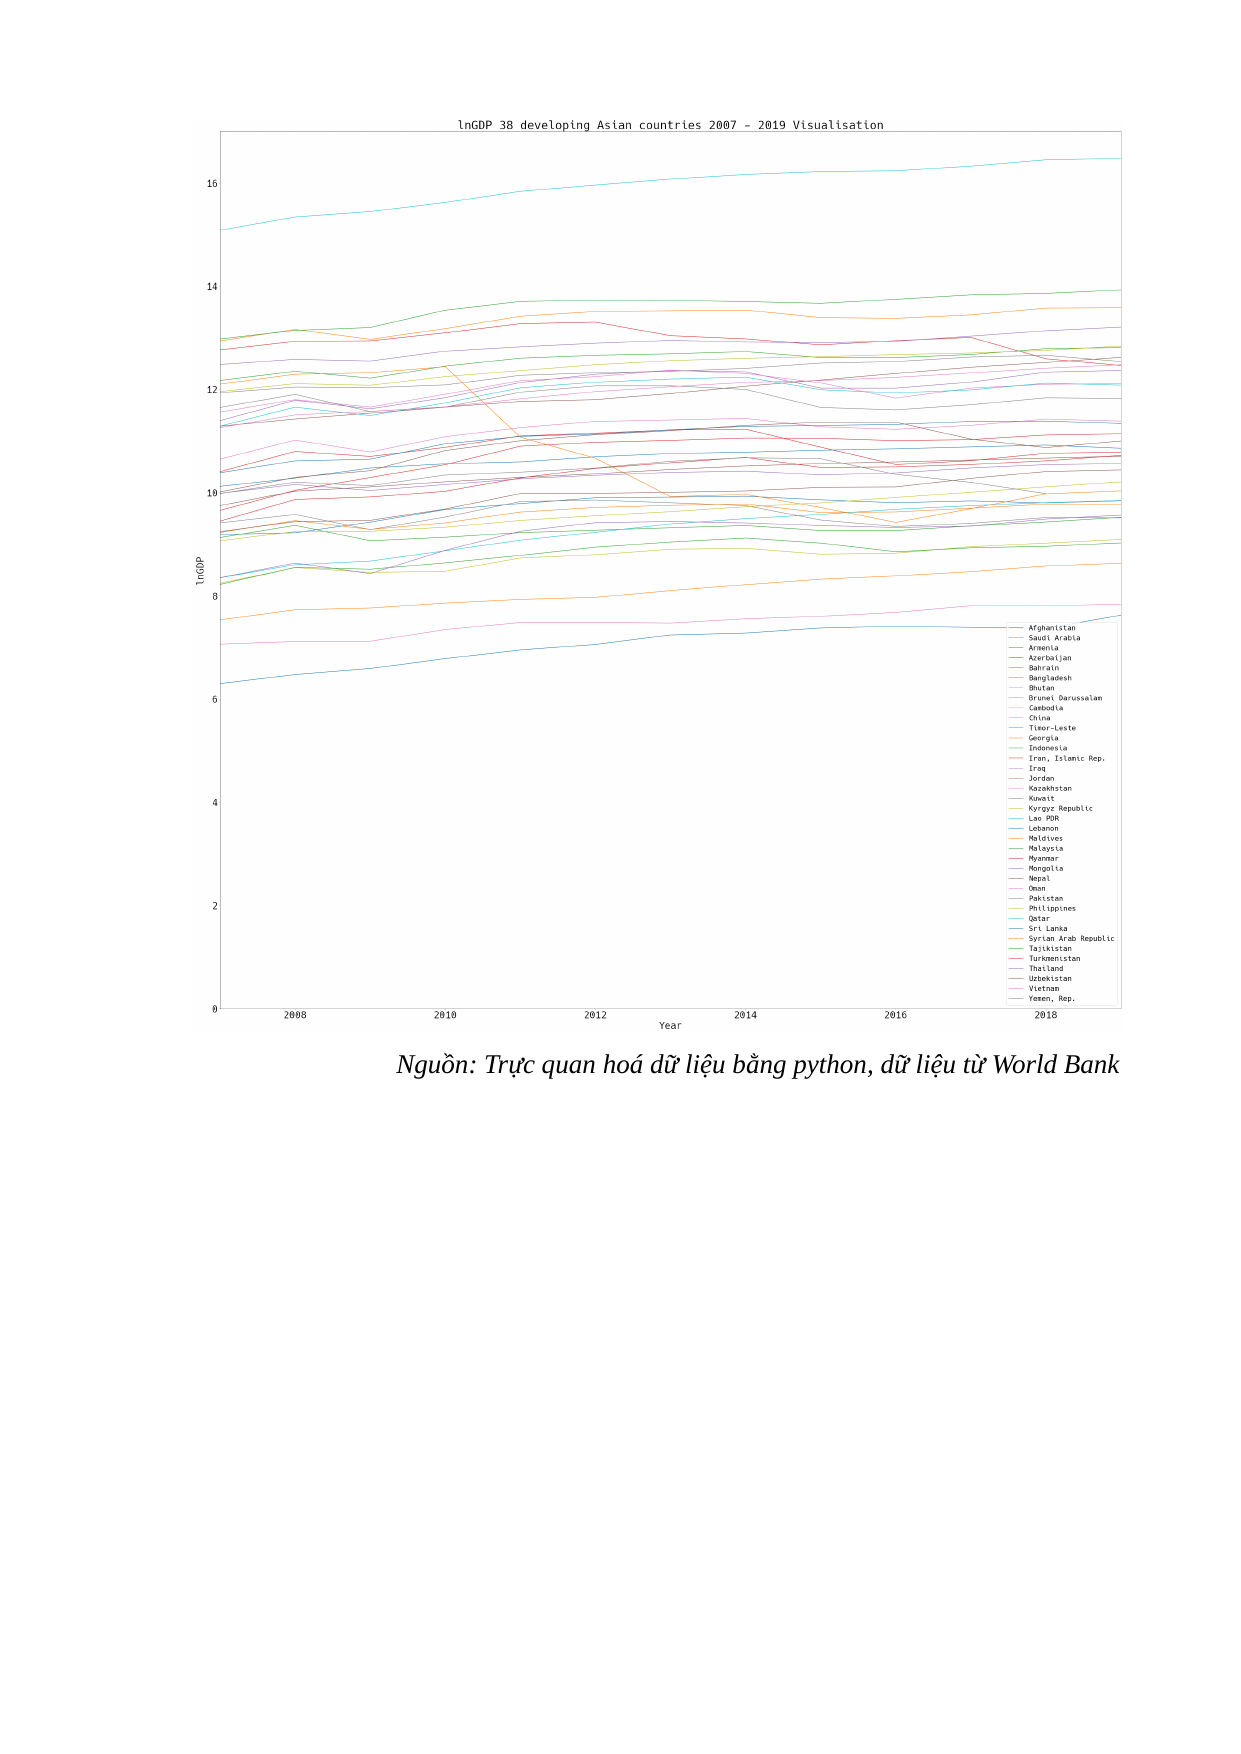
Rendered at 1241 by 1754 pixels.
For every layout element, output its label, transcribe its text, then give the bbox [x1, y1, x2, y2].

picture [193, 118, 1123, 1033]
list Nguồn: Trực quan hoá dữ liệu bằng python, dữ liệu từ World Bank [193, 1033, 1122, 1079]
